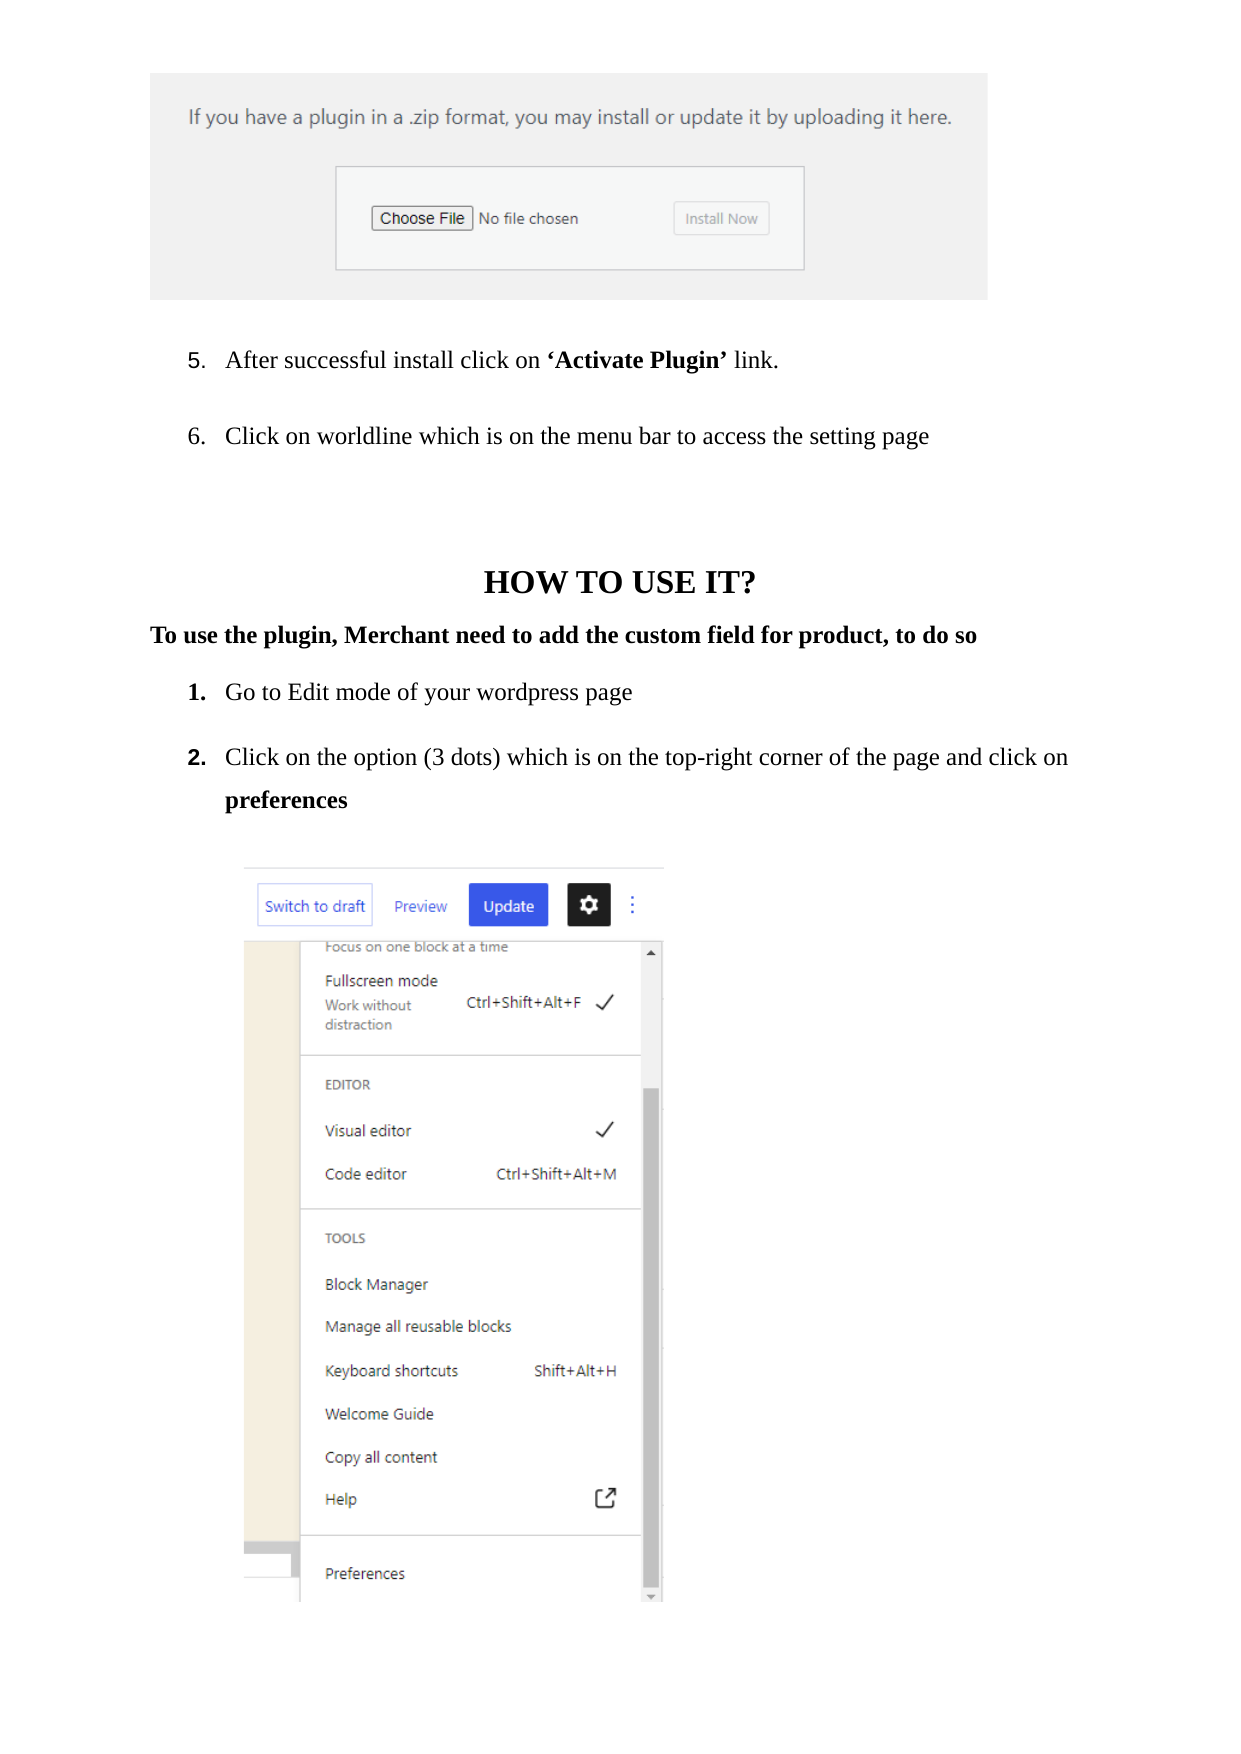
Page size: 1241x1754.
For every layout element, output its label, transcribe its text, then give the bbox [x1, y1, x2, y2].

list Click on worldline which is on the menu bar to access the setting page [187, 421, 1090, 450]
list After successful install click on ‘Activate Plugin’ link. [187, 345, 1090, 374]
list Go to Edit mode of your wordpress page [187, 677, 1090, 706]
text To use the plugin, Merchant need to add the custom field for product, to do so [150, 620, 1090, 648]
text HOW TO USE IT? [150, 562, 1090, 601]
picture [243, 864, 664, 1602]
list Click on the option (3 dots) which is on the top-right corner of the page and click on preferences [187, 742, 1090, 814]
picture [150, 73, 988, 300]
